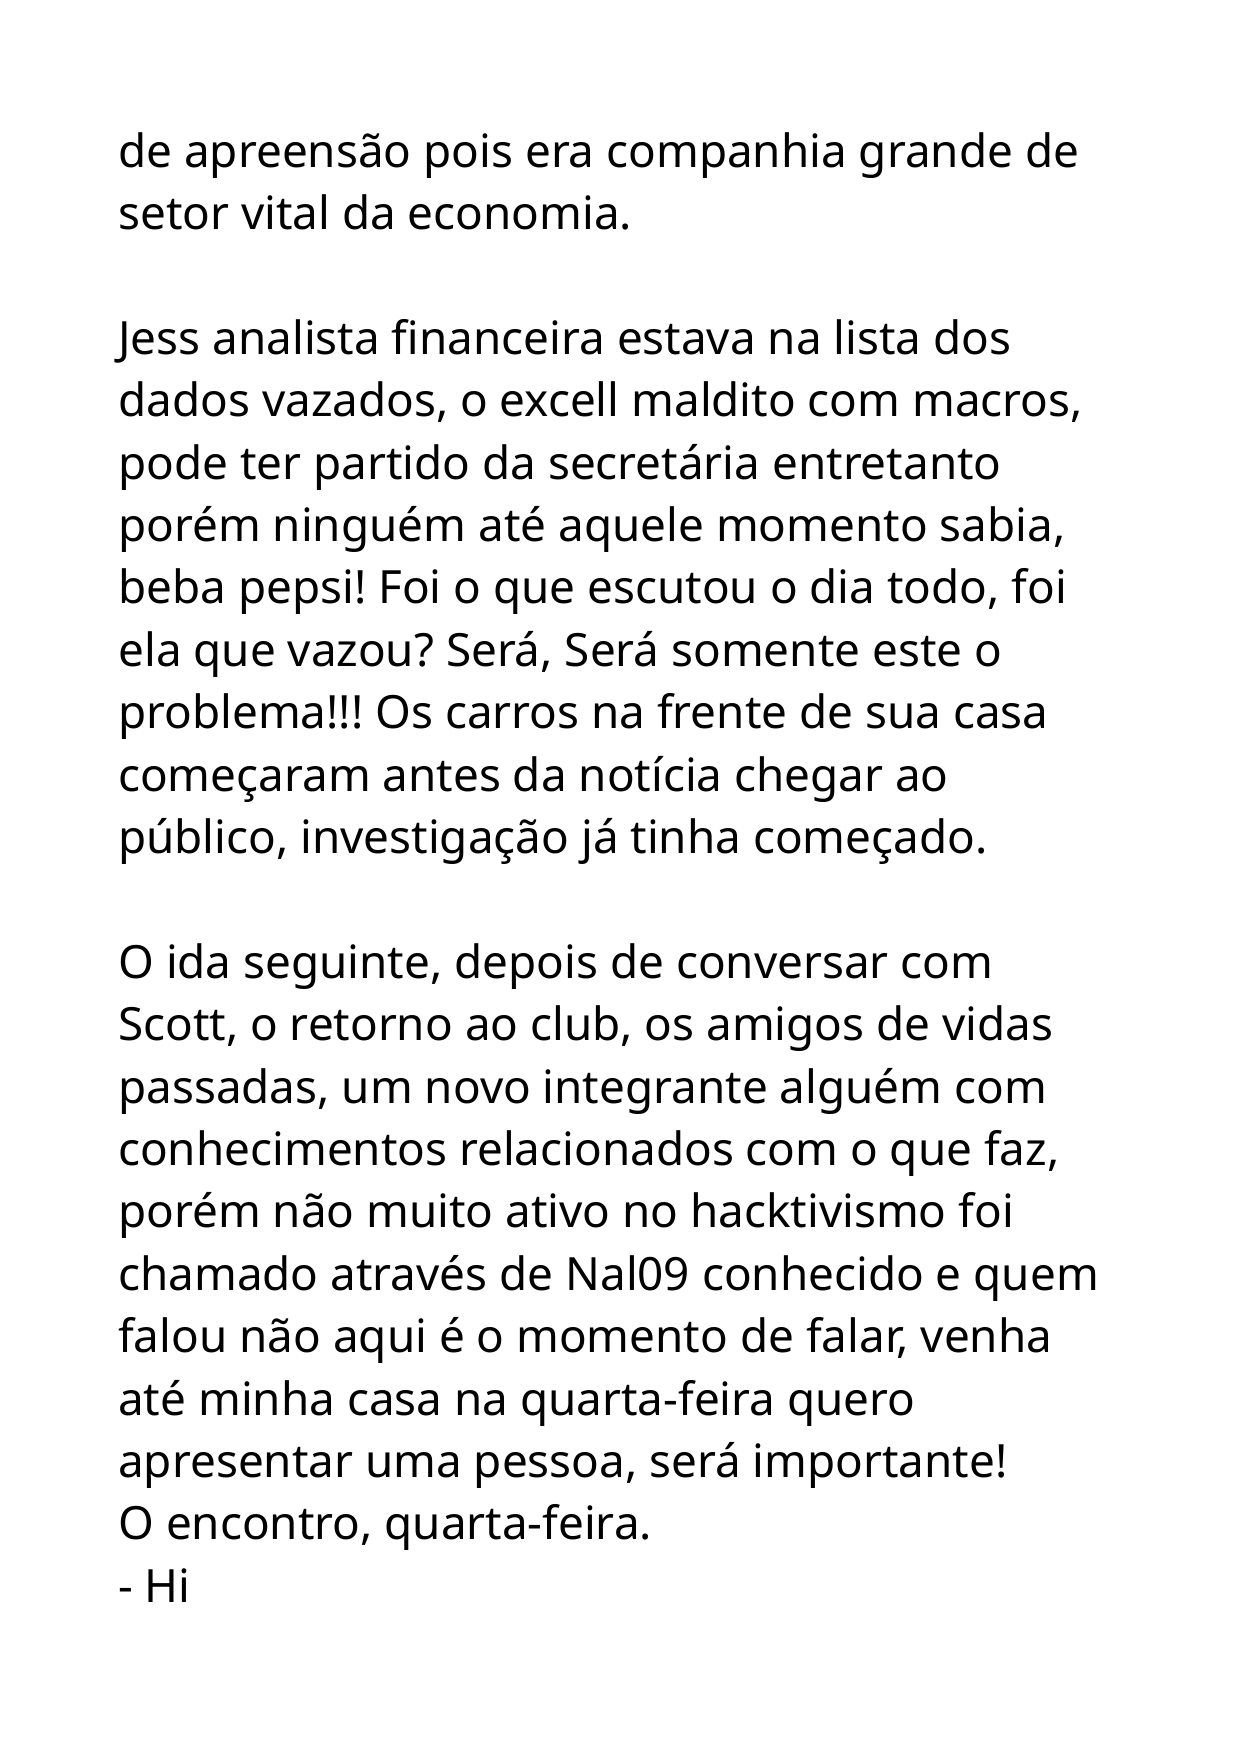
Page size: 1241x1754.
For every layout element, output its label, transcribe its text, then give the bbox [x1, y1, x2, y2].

text - Hi [118, 1553, 1122, 1616]
text Jess analista financeira estava na lista dos dados vazados, o excell maldito com macros, pode ter partido da secretária entretanto porém ninguém até aquele momento sabia, beba pepsi! Foi o que escutou o dia todo, foi ela que vazou? Será, Será somente este o problema!!! Os carros na frente de sua casa começaram antes da notícia chegar ao público, investigação já tinha começado. [118, 305, 1122, 867]
text O ida seguinte, depois de conversar com Scott, o retorno ao club, os amigos de vidas passadas, um novo integrante alguém com conhecimentos relacionados com o que faz, porém não muito ativo no hacktivismo foi chamado através de Nal09 conhecido e quem falou não aqui é o momento de falar, venha até minha casa na quarta-feira quero apresentar uma pessoa, será importante! [118, 929, 1122, 1491]
text de apreensão pois era companhia grande de setor vital da economia. [118, 118, 1122, 243]
text O encontro, quarta-feira. [118, 1491, 1122, 1553]
